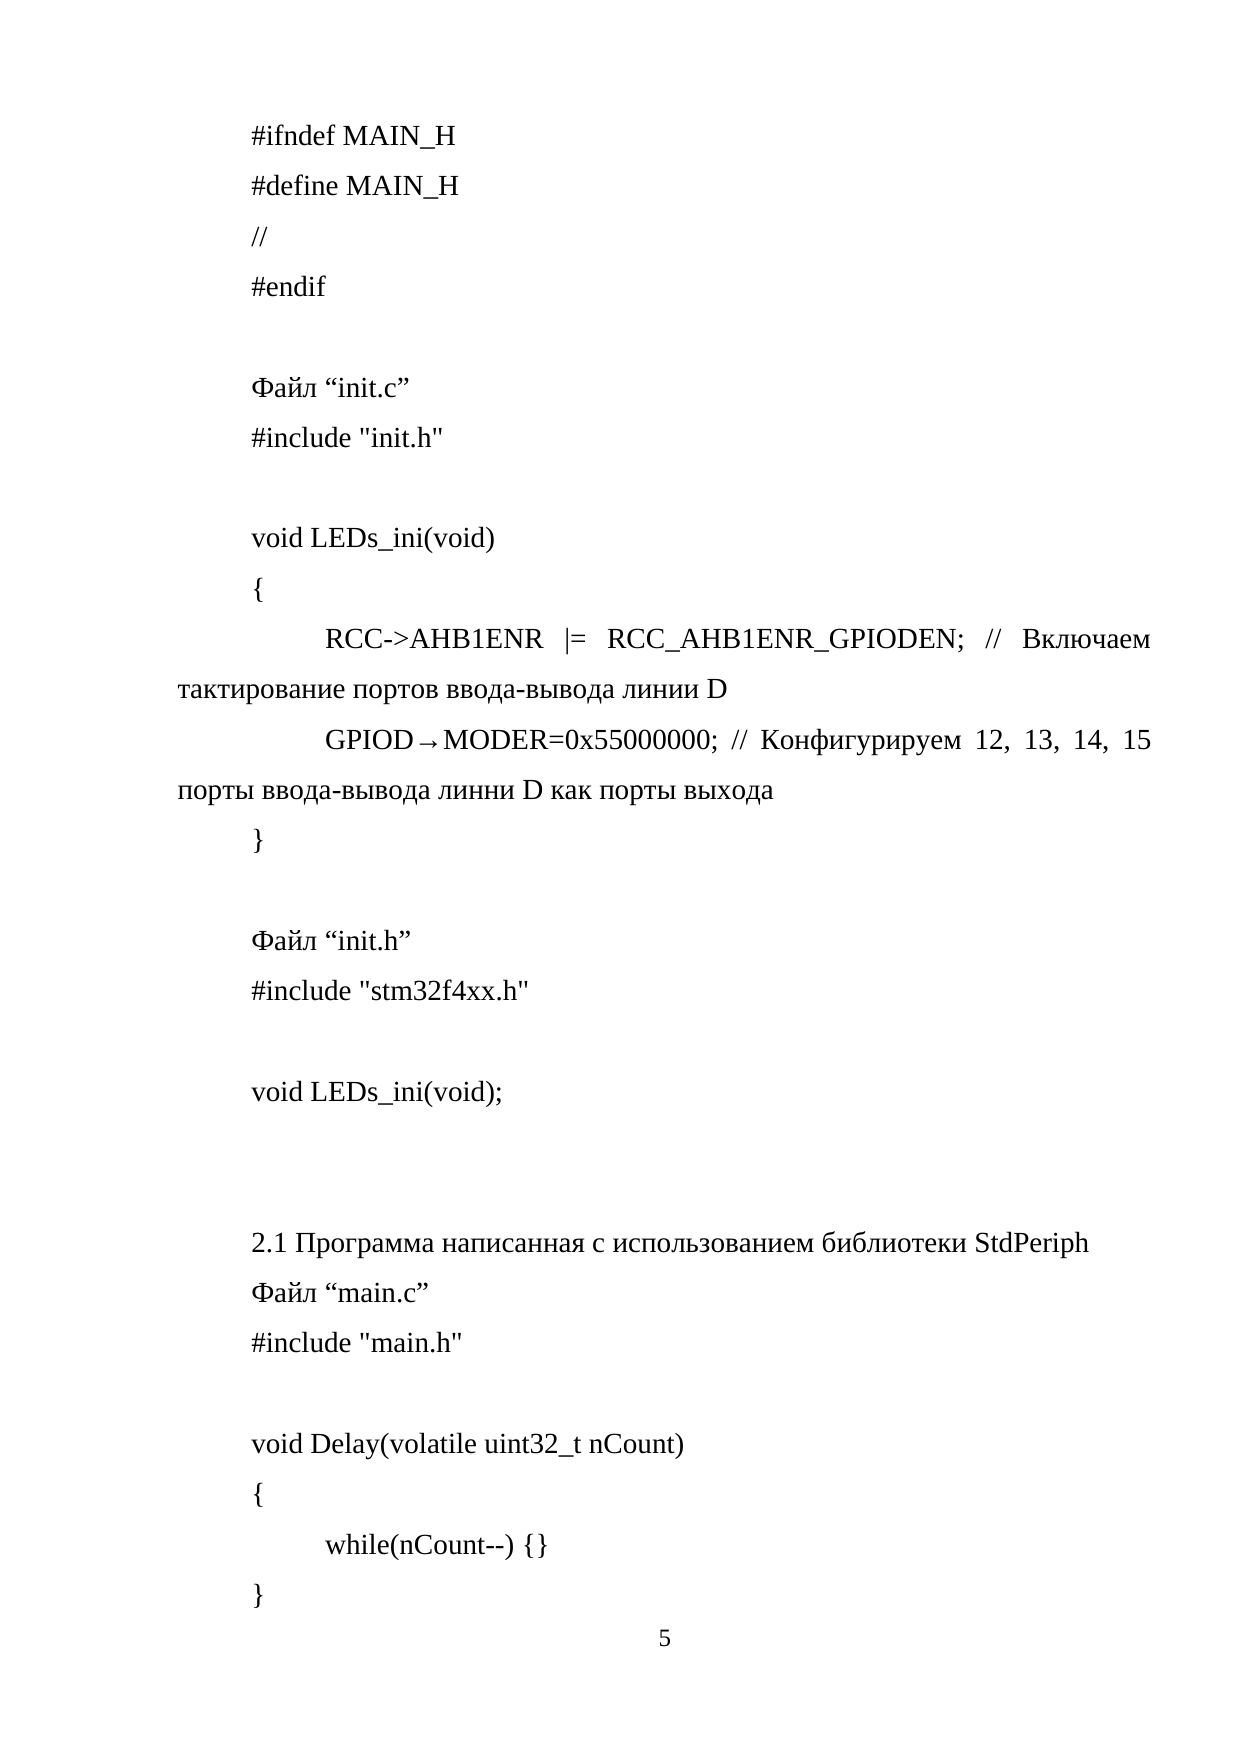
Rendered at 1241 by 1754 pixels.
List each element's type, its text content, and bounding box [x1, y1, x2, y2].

text void LEDs_ini(void); [177, 1074, 1152, 1108]
text Файл “main.c” [177, 1275, 1152, 1309]
text Файл “init.c” [177, 370, 1152, 403]
text Файл “init.h” [177, 923, 1152, 957]
text #include "init.h" [177, 420, 1152, 453]
text #include "main.h" [177, 1326, 1152, 1359]
text } [177, 1577, 1152, 1611]
text while(nCount--) {} [177, 1527, 1152, 1560]
text GPIOD→MODER=0x55000000; // Конфигурируем 12, 13, 14, 15 порты ввода-вывода линни D как порты выхода [177, 722, 1152, 806]
text } [177, 822, 1152, 856]
text void Delay(volatile uint32_t nCount) [177, 1426, 1152, 1460]
text void LEDs_ini(void) [177, 521, 1152, 554]
text { [177, 571, 1152, 604]
text // [177, 219, 1152, 252]
text RCC->AHB1ENR |= RCC_AHB1ENR_GPIODEN; // Включаем тактирование портов ввода-вывода линии D [177, 621, 1152, 705]
text #define MAIN_H [177, 168, 1152, 202]
text #include "stm32f4xx.h" [177, 973, 1152, 1007]
text #ifndef MAIN_H [177, 118, 1152, 152]
text #endif [177, 269, 1152, 303]
text { [177, 1477, 1152, 1510]
list 2.1 Программа написанная с использованием библиотеки StdPeriph [177, 1225, 1152, 1258]
